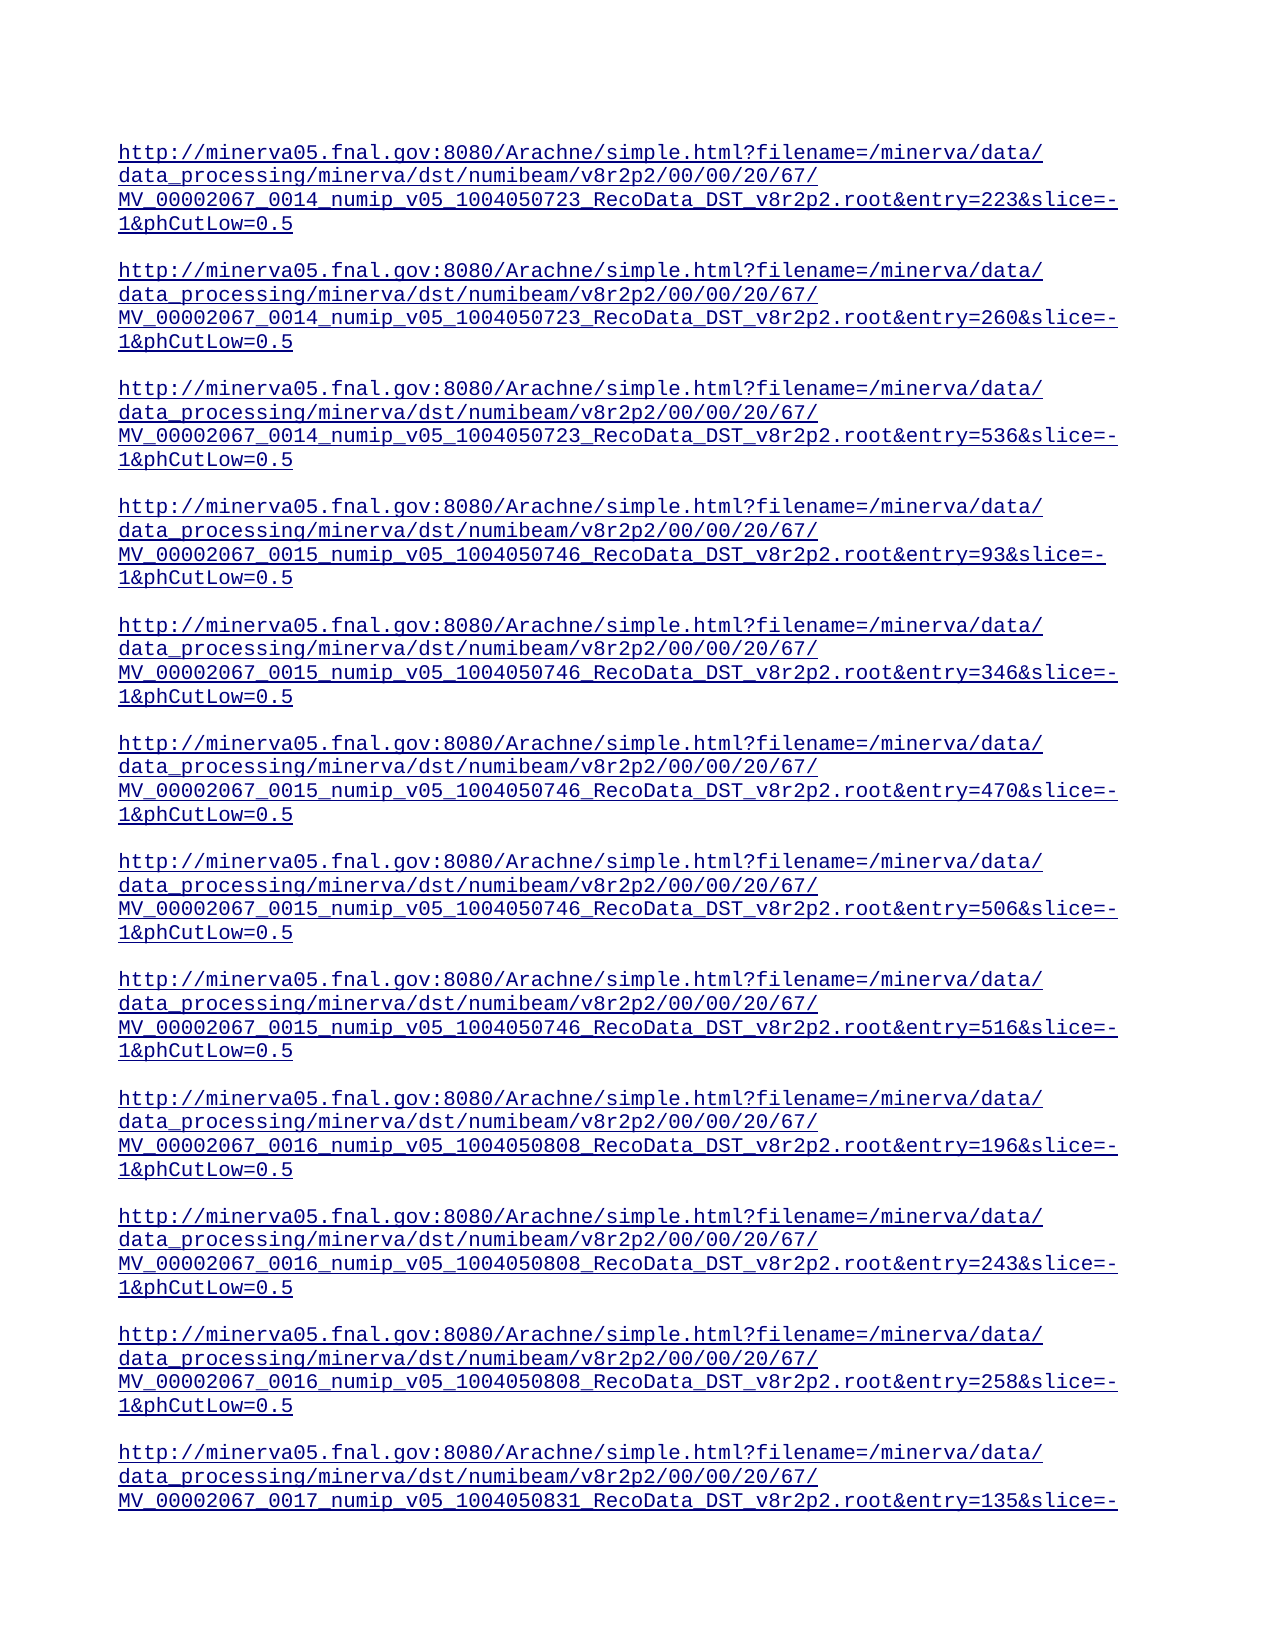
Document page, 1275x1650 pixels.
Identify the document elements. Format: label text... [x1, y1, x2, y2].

text http://minerva05.fnal.gov:8080/Arachne/simple.html?filename=/minerva/data/data_processing/minerva/dst/numibeam/v8r2p2/00/00/20/67/MV_00002067_0014_numip_v05_1004050723_RecoData_DST_v8r2p2.root&entry=223&slice=-1&phCutLow=0.5 [118, 142, 1157, 236]
text http://minerva05.fnal.gov:8080/Arachne/simple.html?filename=/minerva/data/data_processing/minerva/dst/numibeam/v8r2p2/00/00/20/67/MV_00002067_0015_numip_v05_1004050746_RecoData_DST_v8r2p2.root&entry=516&slice=-1&phCutLow=0.5 [118, 969, 1157, 1064]
text http://minerva05.fnal.gov:8080/Arachne/simple.html?filename=/minerva/data/data_processing/minerva/dst/numibeam/v8r2p2/00/00/20/67/MV_00002067_0015_numip_v05_1004050746_RecoData_DST_v8r2p2.root&entry=506&slice=-1&phCutLow=0.5 [118, 851, 1157, 946]
text http://minerva05.fnal.gov:8080/Arachne/simple.html?filename=/minerva/data/data_processing/minerva/dst/numibeam/v8r2p2/00/00/20/67/MV_00002067_0015_numip_v05_1004050746_RecoData_DST_v8r2p2.root&entry=470&slice=-1&phCutLow=0.5 [118, 733, 1157, 827]
text http://minerva05.fnal.gov:8080/Arachne/simple.html?filename=/minerva/data/data_processing/minerva/dst/numibeam/v8r2p2/00/00/20/67/MV_00002067_0016_numip_v05_1004050808_RecoData_DST_v8r2p2.root&entry=258&slice=-1&phCutLow=0.5 [118, 1324, 1157, 1419]
text http://minerva05.fnal.gov:8080/Arachne/simple.html?filename=/minerva/data/data_processing/minerva/dst/numibeam/v8r2p2/00/00/20/67/MV_00002067_0016_numip_v05_1004050808_RecoData_DST_v8r2p2.root&entry=243&slice=-1&phCutLow=0.5 [118, 1206, 1157, 1300]
text http://minerva05.fnal.gov:8080/Arachne/simple.html?filename=/minerva/data/data_processing/minerva/dst/numibeam/v8r2p2/00/00/20/67/MV_00002067_0017_numip_v05_1004050831_RecoData_DST_v8r2p2.root&entry=135&slice=- [118, 1442, 1157, 1513]
text http://minerva05.fnal.gov:8080/Arachne/simple.html?filename=/minerva/data/data_processing/minerva/dst/numibeam/v8r2p2/00/00/20/67/MV_00002067_0015_numip_v05_1004050746_RecoData_DST_v8r2p2.root&entry=346&slice=-1&phCutLow=0.5 [118, 615, 1157, 709]
text http://minerva05.fnal.gov:8080/Arachne/simple.html?filename=/minerva/data/data_processing/minerva/dst/numibeam/v8r2p2/00/00/20/67/MV_00002067_0014_numip_v05_1004050723_RecoData_DST_v8r2p2.root&entry=260&slice=-1&phCutLow=0.5 [118, 260, 1157, 354]
text http://minerva05.fnal.gov:8080/Arachne/simple.html?filename=/minerva/data/data_processing/minerva/dst/numibeam/v8r2p2/00/00/20/67/MV_00002067_0014_numip_v05_1004050723_RecoData_DST_v8r2p2.root&entry=536&slice=-1&phCutLow=0.5 [118, 378, 1157, 473]
text http://minerva05.fnal.gov:8080/Arachne/simple.html?filename=/minerva/data/data_processing/minerva/dst/numibeam/v8r2p2/00/00/20/67/MV_00002067_0016_numip_v05_1004050808_RecoData_DST_v8r2p2.root&entry=196&slice=-1&phCutLow=0.5 [118, 1088, 1157, 1206]
text http://minerva05.fnal.gov:8080/Arachne/simple.html?filename=/minerva/data/data_processing/minerva/dst/numibeam/v8r2p2/00/00/20/67/MV_00002067_0015_numip_v05_1004050746_RecoData_DST_v8r2p2.root&entry=93&slice=-1&phCutLow=0.5 [118, 496, 1157, 591]
